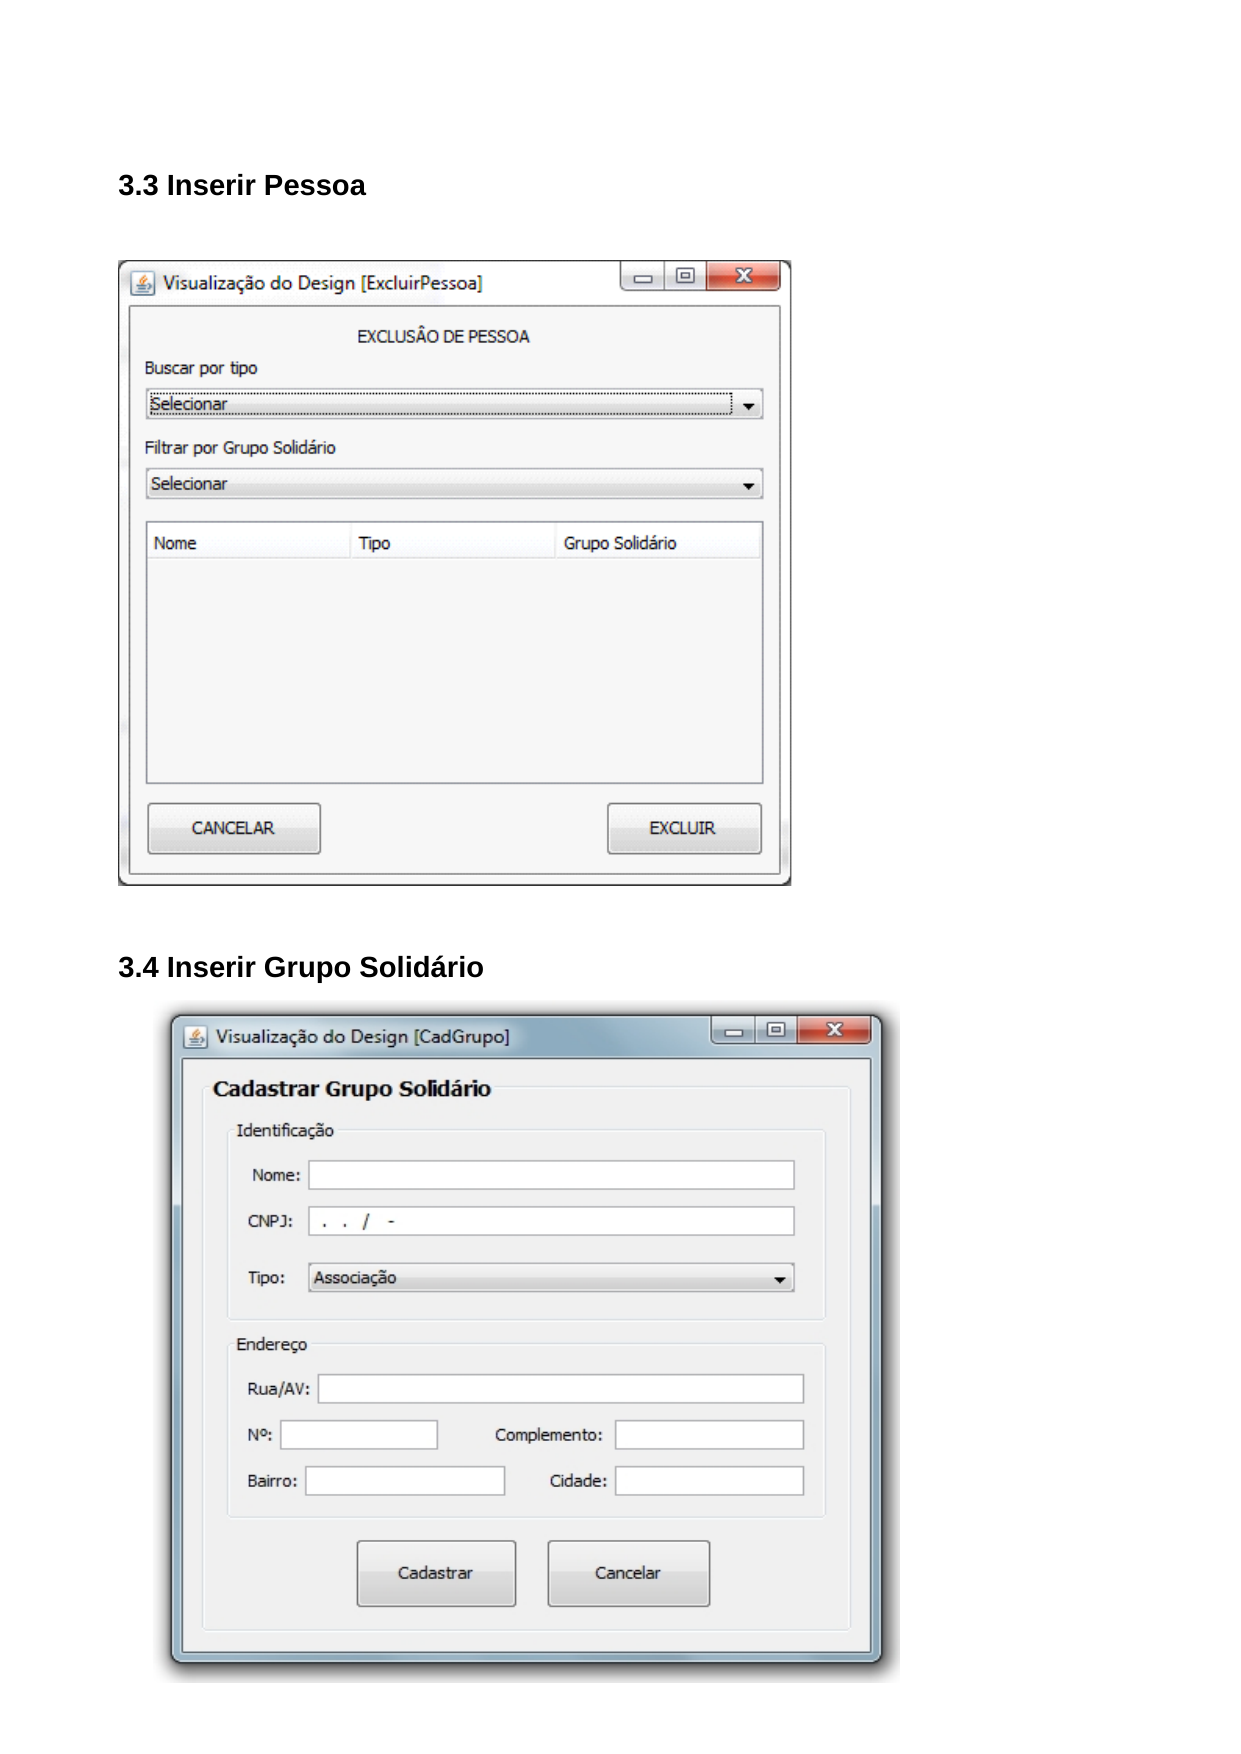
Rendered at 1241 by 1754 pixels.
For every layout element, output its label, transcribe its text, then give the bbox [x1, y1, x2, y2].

text 3.3 Inserir Pessoa [118, 168, 1122, 202]
text 3.4 Inserir Grupo Solidário [118, 950, 1122, 983]
picture [152, 1000, 900, 1683]
